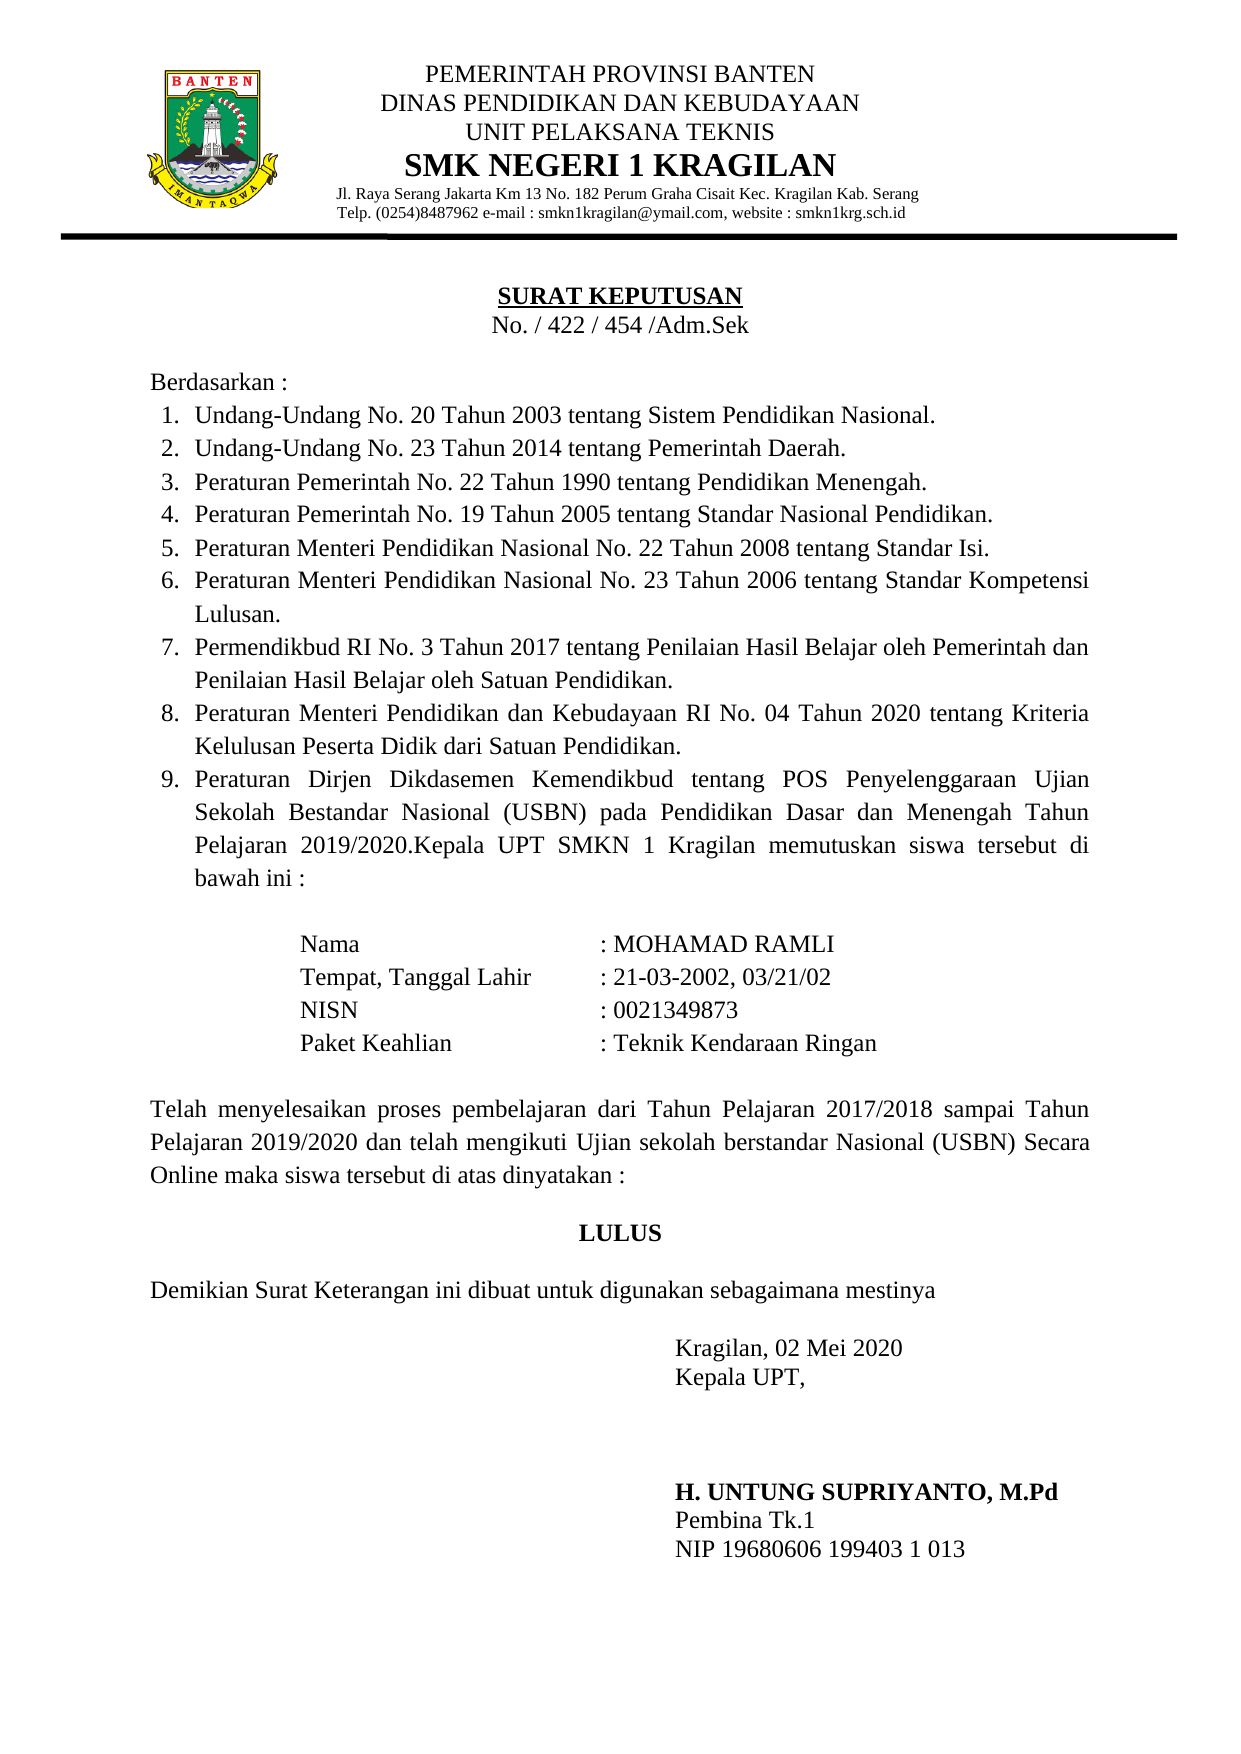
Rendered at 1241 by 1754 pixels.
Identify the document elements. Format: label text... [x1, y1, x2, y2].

text Demikian Surat Keterangan ini dibuat untuk digunakan sebagaimana mestinya [150, 1276, 1090, 1304]
text No. / 422 / 454 /Adm.Sek [150, 310, 1090, 339]
text Kepala UPT, [150, 1362, 1090, 1391]
list Peraturan Menteri Pendidikan Nasional No. 22 Tahun 2008 tentang Standar Isi. [179, 533, 1090, 561]
list Peraturan Pemerintah No. 19 Tahun 2005 tentang Standar Nasional Pendidikan. [179, 499, 1090, 528]
list Undang-Undang No. 20 Tahun 2003 tentang Sistem Pendidikan Nasional. [179, 401, 1090, 429]
picture [146, 70, 279, 208]
text Paket Keahlian : Teknik Kendaraan Ringan [150, 1028, 1090, 1057]
text Berdasarkan : [150, 367, 1090, 396]
text NISN : 0021349873 [150, 995, 1090, 1024]
list Undang-Undang No. 23 Tahun 2014 tentang Pemerintah Daerah. [179, 433, 1090, 462]
text SURAT KEPUTUSAN [150, 281, 1090, 310]
text NIP 19680606 199403 1 013 [150, 1534, 1090, 1563]
text H. UNTUNG SUPRIYANTO, M.Pd [150, 1477, 1090, 1506]
text LULUS [150, 1218, 1090, 1247]
text Tempat, Tanggal Lahir : 21-03-2002, 03/21/02 [150, 962, 1090, 991]
text Kragilan, 02 Mei 2020 [150, 1333, 1090, 1362]
list Peraturan Dirjen Dikdasemen Kemendikbud tentang POS Penyelenggaraan Ujian Sekolah Bestandar Nasional (USBN) pada Pendidikan Dasar dan Menengah Tahun Pelajaran 2019/2020.Kepala UPT SMKN 1 Kragilan memutuskan siswa tersebut di bawah ini : [179, 764, 1090, 892]
text Telah menyelesaikan proses pembelajaran dari Tahun Pelajaran 2017/2018 sampai Tahun Pelajaran 2019/2020 dan telah mengikuti Ujian sekolah berstandar Nasional (USBN) Secara Online maka siswa tersebut di atas dinyatakan : [150, 1094, 1090, 1189]
list Permendikbud RI No. 3 Tahun 2017 tentang Penilaian Hasil Belajar oleh Pemerintah dan Penilaian Hasil Belajar oleh Satuan Pendidikan. [179, 632, 1090, 693]
text Nama : MOHAMAD RAMLI [150, 929, 1090, 958]
list Peraturan Pemerintah No. 22 Tahun 1990 tentang Pendidikan Menengah. [179, 467, 1090, 495]
list Peraturan Menteri Pendidikan dan Kebudayaan RI No. 04 Tahun 2020 tentang Kriteria Kelulusan Peserta Didik dari Satuan Pendidikan. [179, 698, 1090, 759]
text Pembina Tk.1 [150, 1506, 1090, 1534]
list Peraturan Menteri Pendidikan Nasional No. 23 Tahun 2006 tentang Standar Kompetensi Lulusan. [179, 566, 1090, 627]
